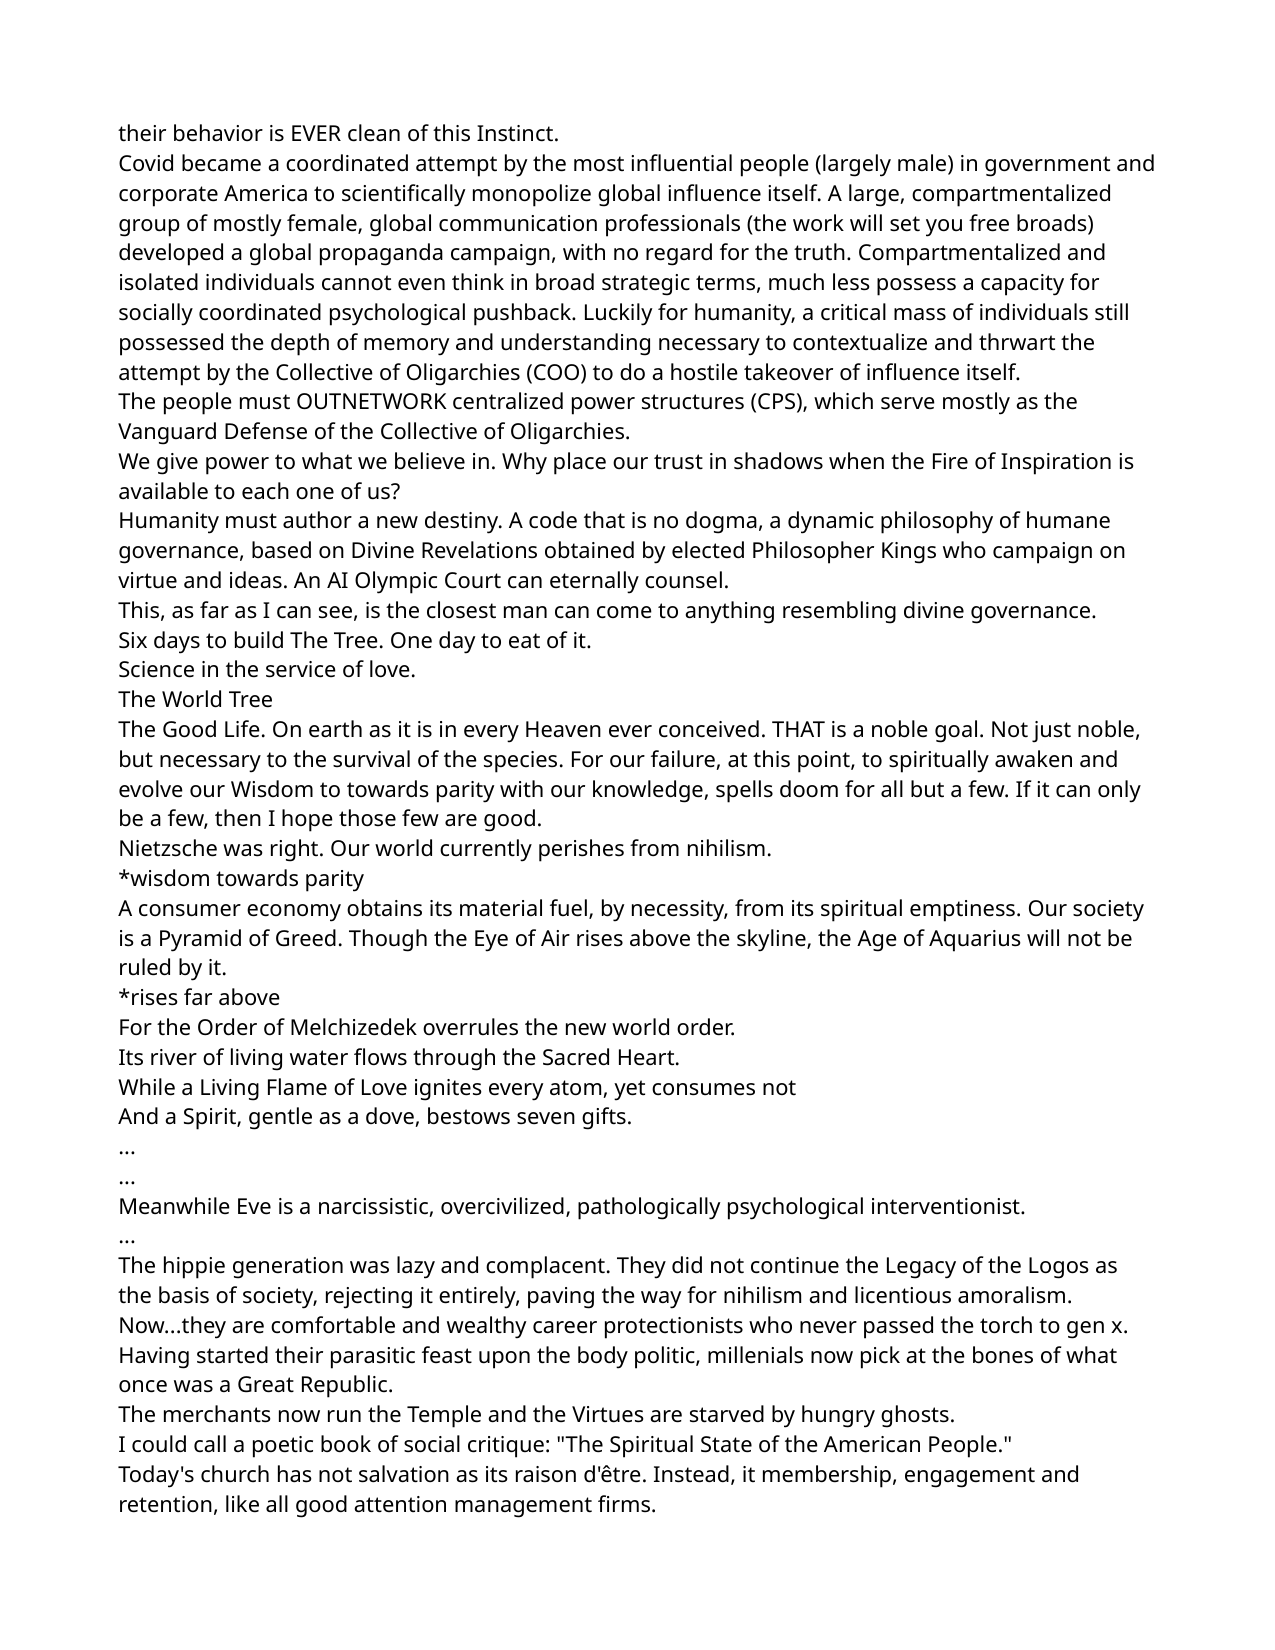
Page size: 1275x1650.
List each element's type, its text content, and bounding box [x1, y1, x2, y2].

text their behavior is EVER clean of this Instinct. Covid became a coordinated attempt by the most influential people (largely male) in government and corporate America to scientifically monopolize global influence itself. A large, compartmentalized group of mostly female, global communication professionals (the work will set you free broads) developed a global propaganda campaign, with no regard for the truth. Compartmentalized and isolated individuals cannot even think in broad strategic terms, much less possess a capacity for socially coordinated psychological pushback. Luckily for humanity, a critical mass of individuals still possessed the depth of memory and understanding necessary to contextualize and thrwart the attempt by the Collective of Oligarchies (COO) to do a hostile takeover of influence itself. The people must OUTNETWORK centralized power structures (CPS), which serve mostly as the Vanguard Defense of the Collective of Oligarchies. We give power to what we believe in. Why place our trust in shadows when the Fire of Inspiration is available to each one of us? Humanity must author a new destiny. A code that is no dogma, a dynamic philosophy of humane governance, based on Divine Revelations obtained by elected Philosopher Kings who campaign on virtue and ideas. An AI Olympic Court can eternally counsel. This, as far as I can see, is the closest man can come to anything resembling divine governance. Six days to build The Tree. One day to eat of it. Science in the service of love. The World Tree The Good Life. On earth as it is in every Heaven ever conceived. THAT is a noble goal. Not just noble, but necessary to the survival of the species. For our failure, at this point, to spiritually awaken and evolve our Wisdom to towards parity with our knowledge, spells doom for all but a few. If it can only be a few, then I hope those few are good. Nietzsche was right. Our world currently perishes from nihilism. *wisdom towards parity A consumer economy obtains its material fuel, by necessity, from its spiritual emptiness. Our society is a Pyramid of Greed. Though the Eye of Air rises above the skyline, the Age of Aquarius will not be ruled by it. *rises far above For the Order of Melchizedek overrules the new world order. Its river of living water flows through the Sacred Heart. While a Living Flame of Love ignites every atom, yet consumes not And a Spirit, gentle as a dove, bestows seven gifts. ... ... Meanwhile Eve is a narcissistic, overcivilized, pathologically psychological interventionist. ... The hippie generation was lazy and complacent. They did not continue the Legacy of the Logos as the basis of society, rejecting it entirely, paving the way for nihilism and licentious amoralism. Now...they are comfortable and wealthy career protectionists who never passed the torch to gen x. Having started their parasitic feast upon the body politic, millenials now pick at the bones of what once was a Great Republic. The merchants now run the Temple and the Virtues are starved by hungry ghosts. I could call a poetic book of social critique: "The Spiritual State of the American People." Today's church has not salvation as its raison d'être. Instead, it membership, engagement and retention, like all good attention management firms. [118, 118, 1157, 1518]
